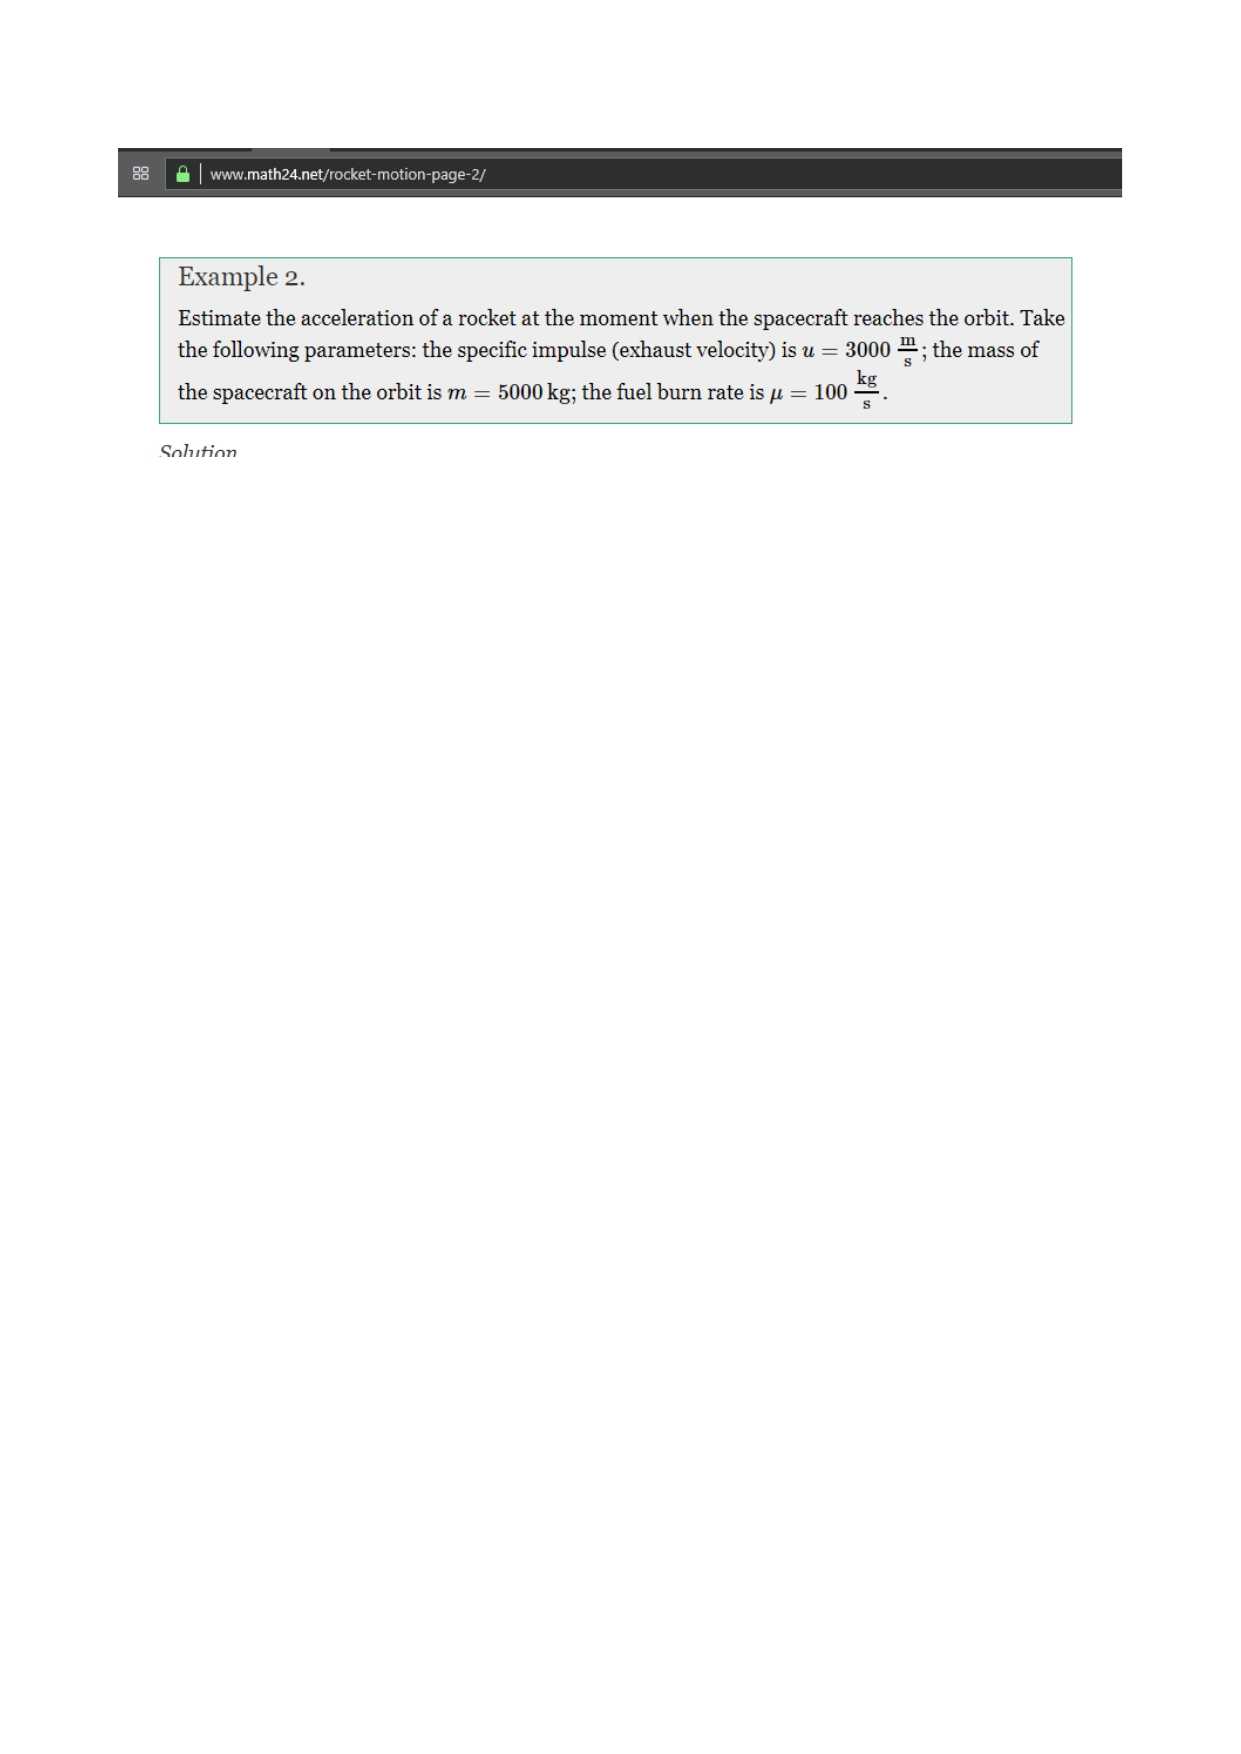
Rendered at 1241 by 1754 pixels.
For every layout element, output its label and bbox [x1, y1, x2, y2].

picture [118, 148, 1123, 457]
